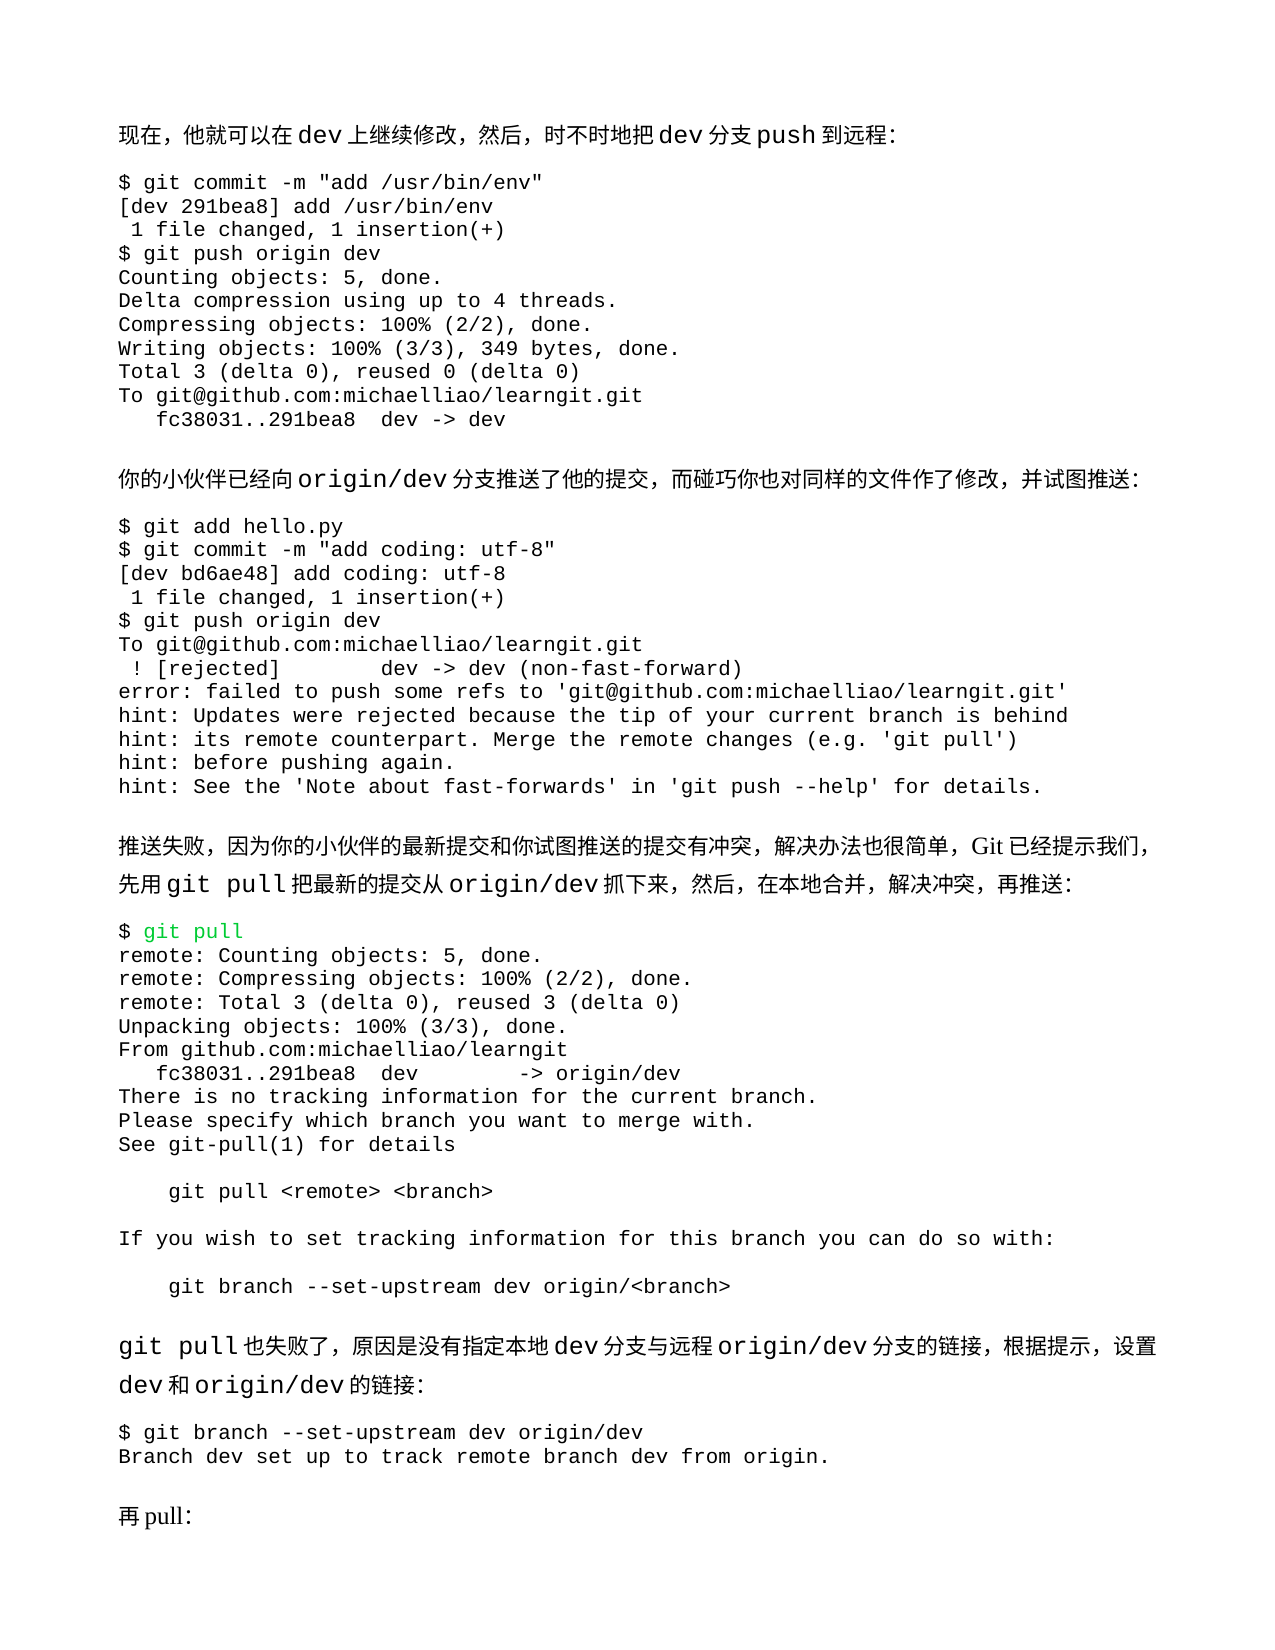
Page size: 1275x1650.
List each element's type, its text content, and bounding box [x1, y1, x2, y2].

text $ git add hello.py [118, 516, 1157, 539]
text fc38031..291bea8 dev -> dev [118, 409, 1157, 432]
text git pull <remote> <branch> [118, 1181, 1157, 1205]
text $ git branch --set-upstream dev origin/dev [118, 1422, 1157, 1446]
text Branch dev set up to track remote branch dev from origin. [118, 1446, 1157, 1469]
text From github.com:michaelliao/learngit [118, 1039, 1157, 1063]
text $ git commit -m "add /usr/bin/env" [118, 172, 1157, 196]
text $ git push origin dev [118, 243, 1157, 267]
text There is no tracking information for the current branch. [118, 1087, 1157, 1110]
text Writing objects: 100% (3/3), 349 bytes, done. [118, 338, 1157, 361]
text ! [rejected] dev -> dev (non-fast-forward) [118, 658, 1157, 681]
text git branch --set-upstream dev origin/<branch> [118, 1276, 1157, 1299]
text 推送失败，因为你的小伙伴的最新提交和你试图推送的提交有冲突，解决办法也很简单，Git已经提示我们，先用git pull把最新的提交从origin/dev抓下来，然后，在本地合并，解决冲突，再推送： [118, 829, 1157, 900]
text remote: Total 3 (delta 0), reused 3 (delta 0) [118, 992, 1157, 1016]
text Delta compression using up to 4 threads. [118, 290, 1157, 314]
text Please specify which branch you want to merge with. [118, 1110, 1157, 1134]
text 1 file changed, 1 insertion(+) [118, 587, 1157, 610]
text 1 file changed, 1 insertion(+) [118, 219, 1157, 243]
text Unpacking objects: 100% (3/3), done. [118, 1016, 1157, 1039]
text hint: Updates were rejected because the tip of your current branch is behind [118, 705, 1157, 729]
text remote: Compressing objects: 100% (2/2), done. [118, 968, 1157, 992]
text $ git commit -m "add coding: utf-8" [118, 539, 1157, 563]
text hint: See the 'Note about fast-forwards' in 'git push --help' for details. [118, 776, 1157, 799]
text Counting objects: 5, done. [118, 267, 1157, 290]
text Compressing objects: 100% (2/2), done. [118, 314, 1157, 338]
text [dev bd6ae48] add coding: utf-8 [118, 563, 1157, 587]
text To git@github.com:michaelliao/learngit.git [118, 634, 1157, 658]
text If you wish to set tracking information for this branch you can do so with: [118, 1228, 1157, 1252]
text git pull也失败了，原因是没有指定本地dev分支与远程origin/dev分支的链接，根据提示，设置dev和origin/dev的链接： [118, 1329, 1157, 1401]
text $ git push origin dev [118, 610, 1157, 634]
text See git-pull(1) for details [118, 1134, 1157, 1157]
text hint: its remote counterpart. Merge the remote changes (e.g. 'git pull') [118, 729, 1157, 752]
text Total 3 (delta 0), reused 0 (delta 0) [118, 361, 1157, 385]
text [dev 291bea8] add /usr/bin/env [118, 196, 1157, 219]
text hint: before pushing again. [118, 752, 1157, 776]
text $ git pull [118, 921, 1157, 945]
text fc38031..291bea8 dev -> origin/dev [118, 1063, 1157, 1087]
text 再pull： [118, 1499, 1157, 1531]
text error: failed to push some refs to 'git@github.com:michaelliao/learngit.git' [118, 681, 1157, 705]
text remote: Counting objects: 5, done. [118, 945, 1157, 968]
text 你的小伙伴已经向origin/dev分支推送了他的提交，而碰巧你也对同样的文件作了修改，并试图推送： [118, 462, 1157, 495]
text To git@github.com:michaelliao/learngit.git [118, 385, 1157, 409]
text 现在，他就可以在dev上继续修改，然后，时不时地把dev分支push到远程： [118, 118, 1157, 151]
